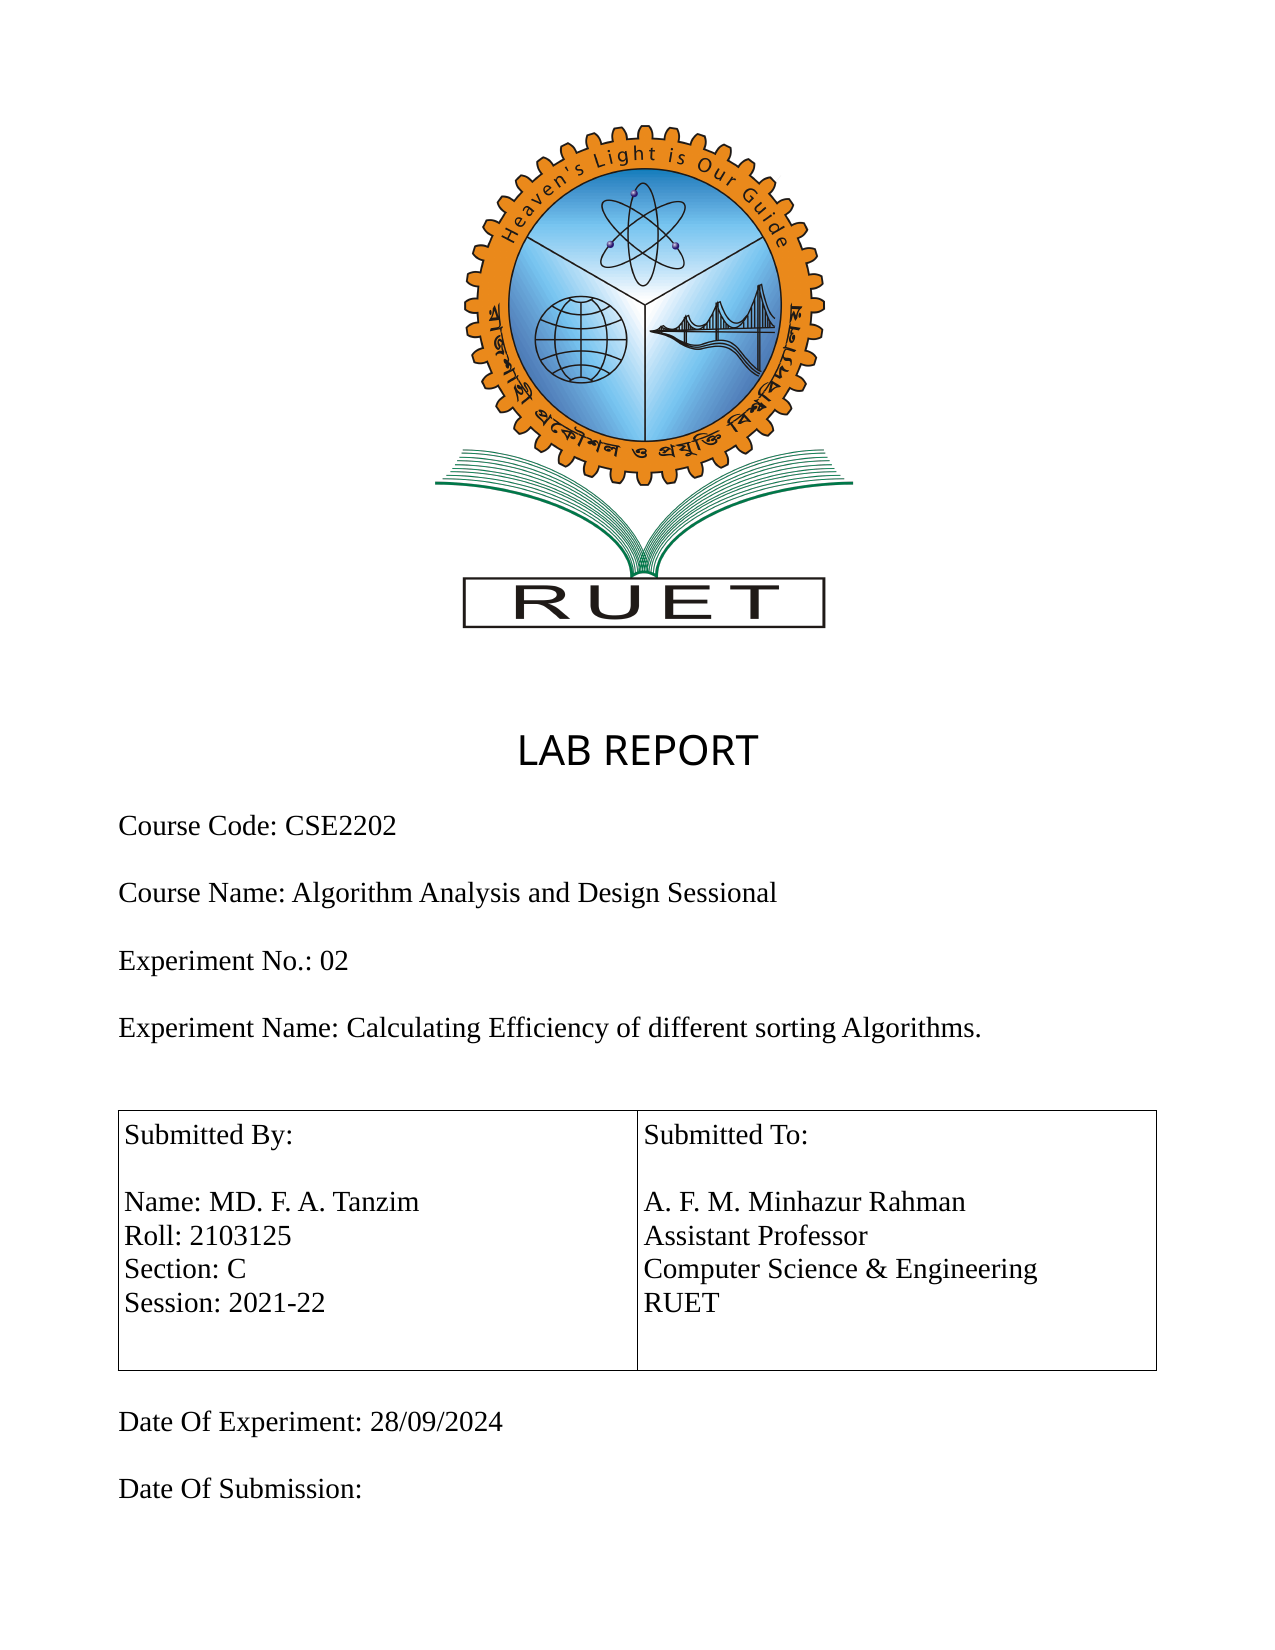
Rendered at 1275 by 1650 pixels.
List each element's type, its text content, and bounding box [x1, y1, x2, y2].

text Date Of Submission: [118, 1471, 1157, 1505]
text Date Of Experiment: 28/09/2024 [118, 1404, 1157, 1438]
text LAB REPORT [118, 721, 1157, 777]
text Experiment Name: Calculating Efficiency of different sorting Algorithms. [118, 1010, 1157, 1043]
text Experiment No.: 02 [118, 943, 1157, 976]
table_header Submitted To: A. F. M. Minhazur Rahman Assistant Professor Computer Science & Engineering RUET [638, 1111, 1156, 1370]
text Course Name: Algorithm Analysis and Design Sessional [118, 876, 1157, 909]
table_header Submitted By: Name: MD. F. A. Tanzim Roll: 2103125 Section: C Session: 2021-22 [119, 1111, 637, 1370]
text Course Code: CSE2202 [118, 808, 1157, 842]
picture [428, 118, 860, 635]
